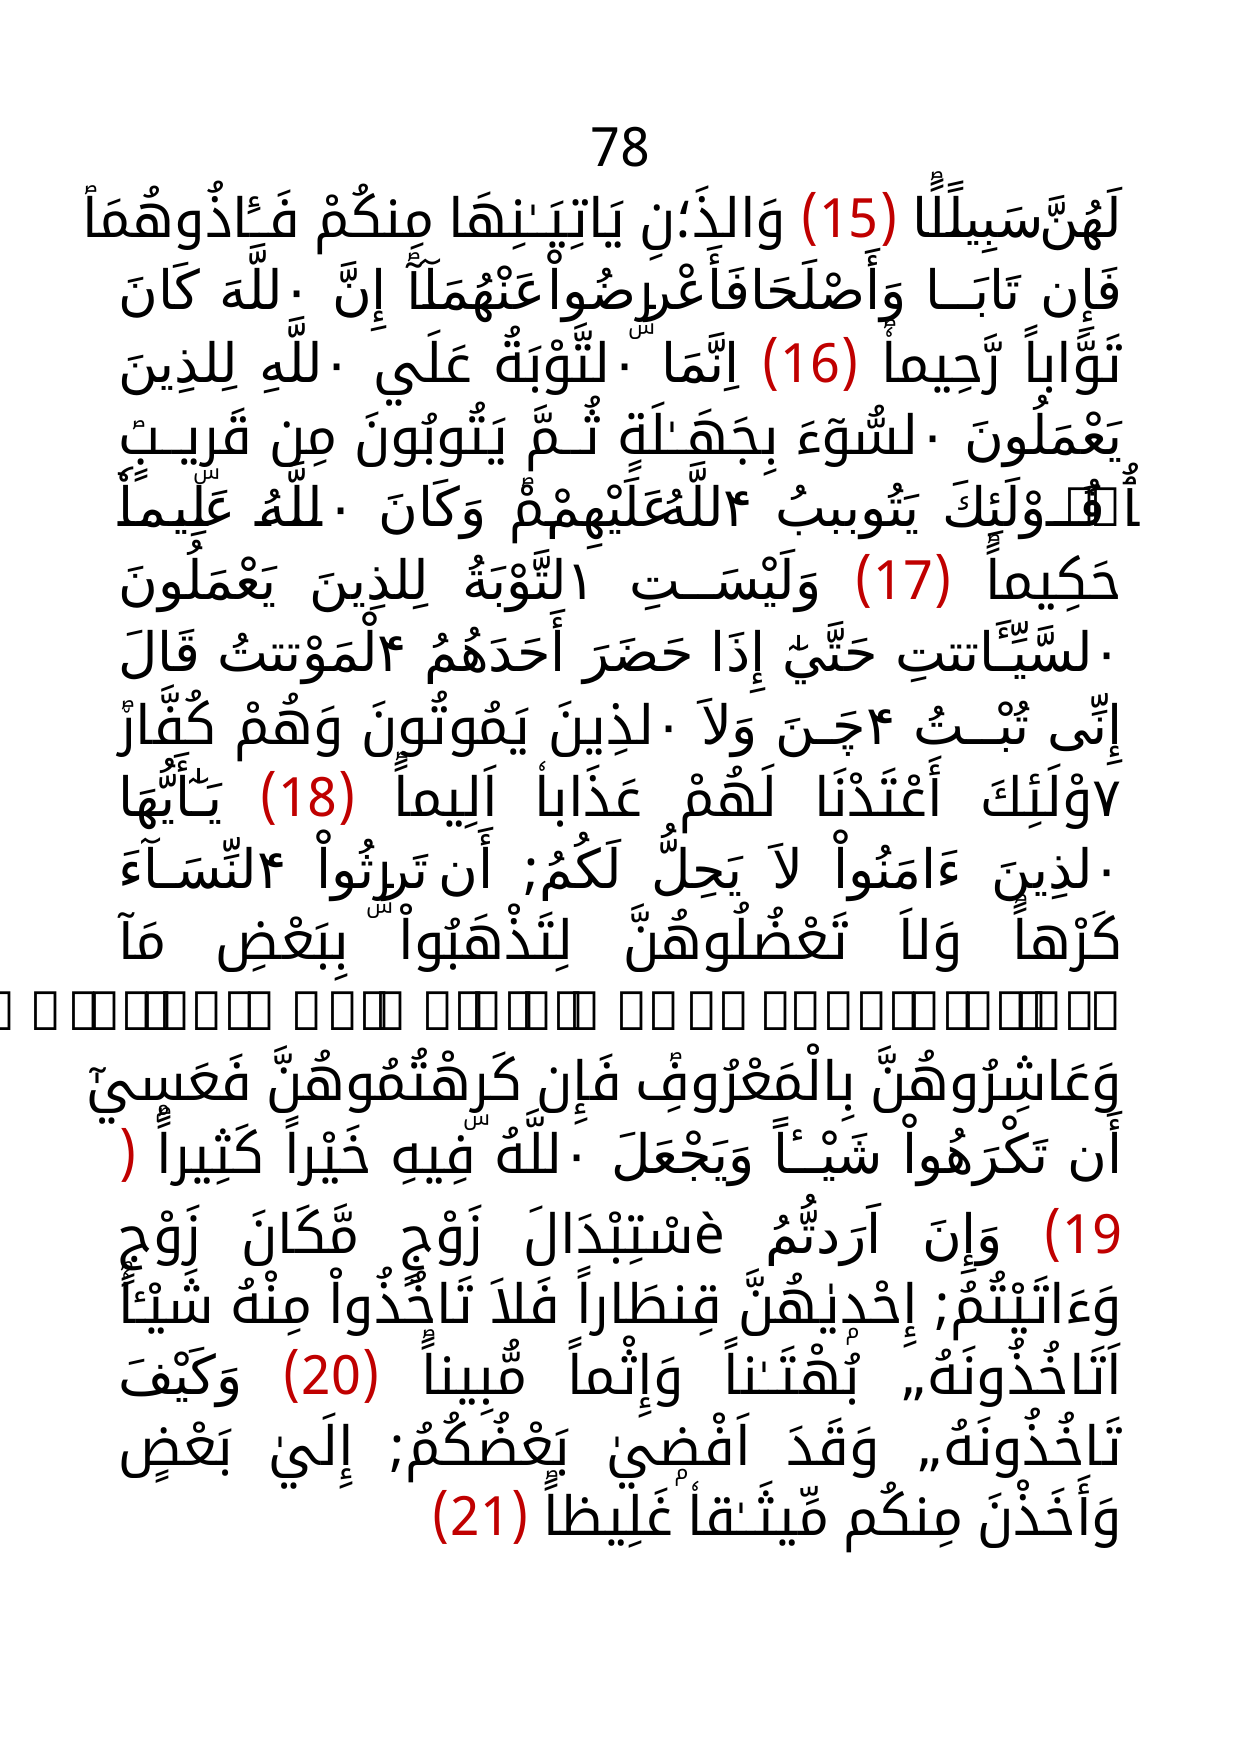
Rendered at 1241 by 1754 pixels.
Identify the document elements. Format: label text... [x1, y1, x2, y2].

text 78 [118, 118, 1122, 189]
text لَهُنَّ سَبِيلًؐا (15) وَالذَ؛نِ يَاتِيَــٰنِهَا مِنكُمْ فَــَٔاذُوهُمَاؐ فَإِن تَابَــا وَأَصْلَحَا فَأَعْرۣضُواْ عَنْهُمَآؐ إِنَّ ۰للَّهَ كَانَ تَوَّاباً رَّحِيماٗؐ (16) اِنَّمَا ۰لتَّوْبَةُ عَلَي ۰للَّهِ لِلذِينَ يَعْمَلُونَ ۰لسُّوٓءَ بِجَهَــٰلَةٍ ثُــمَّ يَتُوبُونَ مِن قَرۣيــبٍؐ فَٱُوْلَئِكَ يَتُوبببُ ۴للَّهُ عَلَيْهِمْؐ وَكَانَ ۰للَّهُ عَلِيماٗ حَكِيماًؐ (17) وَلَيْسَــتِ ۱لتَّوْبَةُ لِلذِينَ يَعْمَلُونَ ۰لسَّيِّـَٔاتتتِ حَتَّيٰٓ إِذَا حَضَرَ أَحَدَهُمُ ۴لْمَوْتتتُ قَالَ إِنِّى تُبْــتُ ۴چَـنَ وَلاَ ۰لذِينَ يَمُوتُونَ وَهُمْ كُفَّار٘ؐ ۷وْلَئِكَ أَعْتَدْنَا لَهُمْ عَذَاباٗ اَلِيماًؐ (18) يَـٰٓأَيُّهَا ۰لذِينَ ءَامَنُواْ لاَ يَحِلُّ لَكُمُ; أَن تَرۣثُواْ ۴لنِّسَـآءَ كَرْهاًؐ وَلاَ تَعْضُلُوهُنَّ لِتَذْهَبُواْ بِبَعْضِ مَآ ءَاتَيْتُمُوهُنَّ إِلٓاَّ أَنْ يَّاتِينَ بِفَـٰحِشَةٍ مُّبَيِّنَةٍؐ ® وَعَاشِرُوهُنَّ بِالْمَعْرُوفِؐ فَإِن كَرۣهْتُمُوهُنَّ فَعَسۭيٰٓ أَن تَكْرَهُواْ شَيْــٔاً وَيَجْعَلَ ۰للَّهُ فِيهِ خَيْراً كَثِيراًؐ (19) وَإِنَ اَرَدتُّمُ èسْتِبْدَالَ زَوْجٍ مَّكَانَ زَوْجٍ وَءَاتَيْتُمُ; إِحْدۭيٰهُنَّ قِنطَاراً فَلاَ تَاخُذُواْ مِنْهُ شَيْـٔاٗؐ اَتَاخُذُونَهُ„ بُهْتَــٰناً وَإِثْماً مُّبِيناًؐ (20) وَكَيْفَ تَاخُذُونَهُ„ وَقَدَ اَفْضۭيٰ بَعْضُكُمُ; إِلَيٰ بَعْضٍ وَأَخَذْنَ مِنكُم مِّيثَــٰقاٗ غَلِيظاًؐ (21) [118, 189, 1122, 1558]
